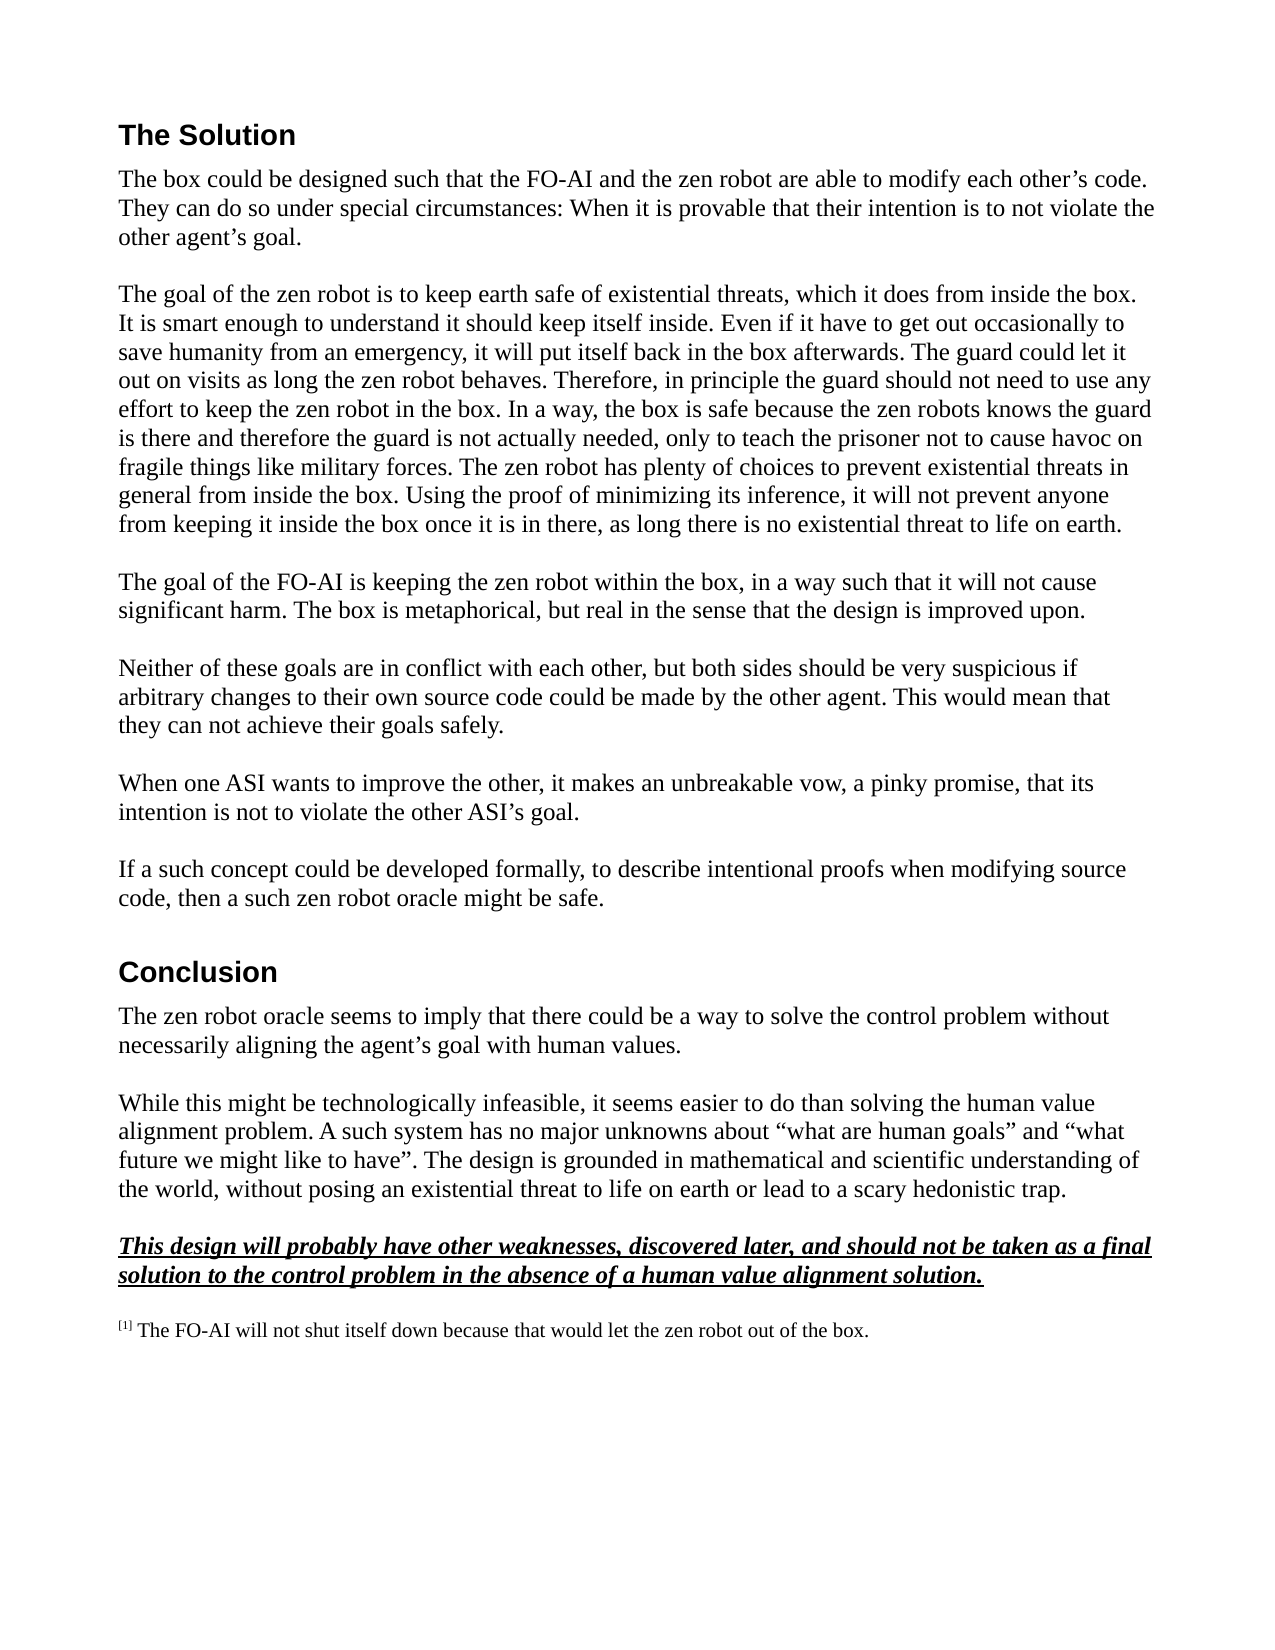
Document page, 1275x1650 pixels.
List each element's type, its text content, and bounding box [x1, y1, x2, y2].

text The zen robot oracle seems to imply that there could be a way to solve the control problem without necessarily aligning the agent’s goal with human values. [118, 1001, 1157, 1059]
text If a such concept could be developed formally, to describe intentional proofs when modifying source code, then a such zen robot oracle might be safe. [118, 854, 1157, 912]
subtitle Conclusion [118, 955, 1157, 989]
text Neither of these goals are in conflict with each other, but both sides should be very suspicious if arbitrary changes to their own source code could be made by the other agent. This would mean that they can not achieve their goals safely. [118, 653, 1157, 739]
text The box could be designed such that the FO-AI and the zen robot are able to modify each other’s code. They can do so under special circumstances: When it is provable that their intention is to not violate the other agent’s goal. [118, 164, 1157, 251]
text While this might be technologically infeasible, it seems easier to do than solving the human value alignment problem. A such system has no major unknowns about “what are human goals” and “what future we might like to have”. The design is grounded in mathematical and scientific understanding of the world, without posing an existential threat to life on earth or lead to a scary hedonistic trap. [118, 1088, 1157, 1203]
subtitle The Solution [118, 118, 1157, 152]
text The goal of the zen robot is to keep earth safe of existential threats, which it does from inside the box. It is smart enough to understand it should keep itself inside. Even if it have to get out occasionally to save humanity from an emergency, it will put itself back in the box afterwards. The guard could let it out on visits as long the zen robot behaves. Therefore, in principle the guard should not need to use any effort to keep the zen robot in the box. In a way, the box is safe because the zen robots knows the guard is there and therefore the guard is not actually needed, only to teach the prisoner not to cause havoc on fragile things like military forces. The zen robot has plenty of choices to prevent existential threats in general from inside the box. Using the proof of minimizing its inference, it will not prevent anyone from keeping it inside the box once it is in there, as long there is no existential threat to life on earth. [118, 279, 1157, 538]
text The goal of the FO-AI is keeping the zen robot within the box, in a way such that it will not cause significant harm. The box is metaphorical, but real in the sense that the design is improved upon. [118, 567, 1157, 624]
text This design will probably have other weaknesses, discovered later, and should not be taken as a final solution to the control problem in the absence of a human value alignment solution. [118, 1231, 1157, 1289]
text [1] The FO-AI will not shut itself down because that would let the zen robot out of the box. [118, 1318, 1157, 1342]
text When one ASI wants to improve the other, it makes an unbreakable vow, a pinky promise, that its intention is not to violate the other ASI’s goal. [118, 768, 1157, 826]
